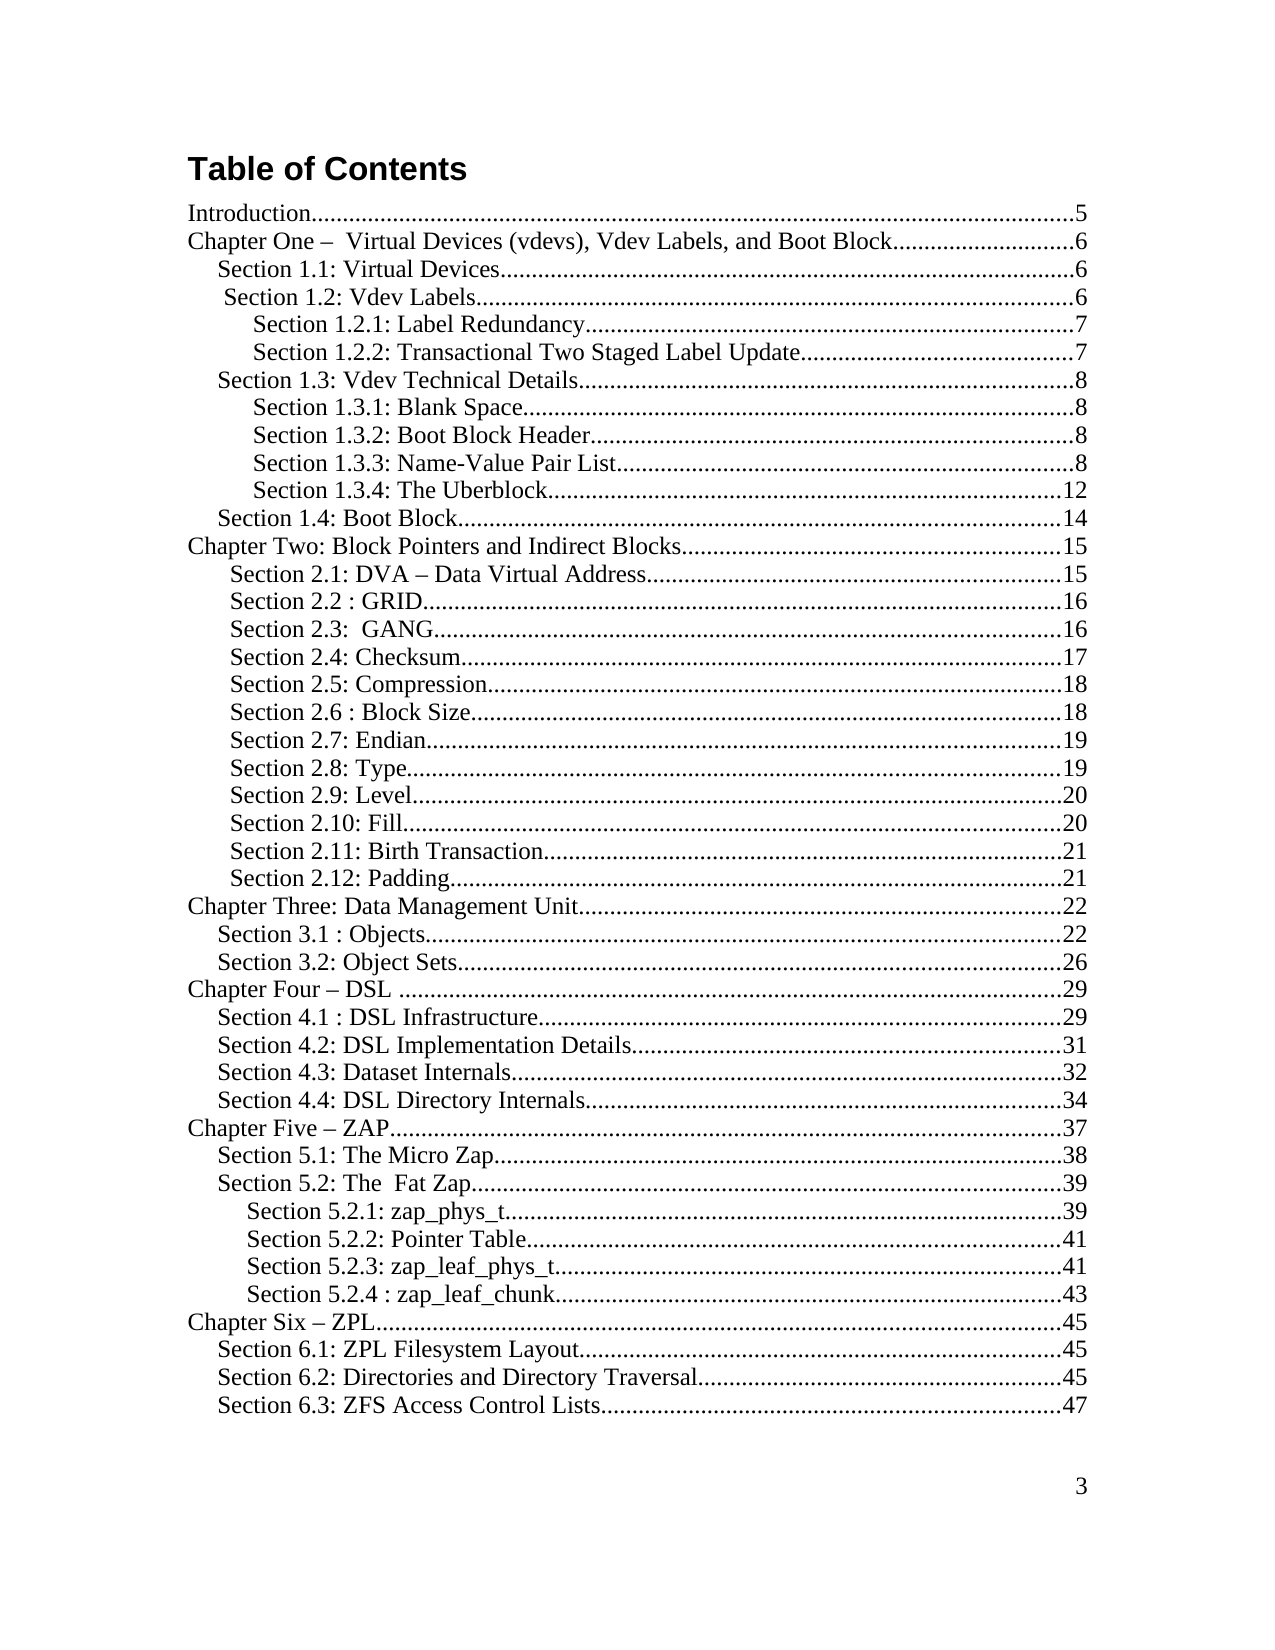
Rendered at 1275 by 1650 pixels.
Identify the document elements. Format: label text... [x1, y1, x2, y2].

text Section 2.2 : GRID 16 [217, 587, 1087, 615]
text Chapter Three: Data Management Unit 22 [187, 892, 1087, 920]
text Introduction 5 [187, 199, 1087, 227]
text Section 2.4: Checksum 17 [217, 643, 1087, 671]
text Section 4.4: DSL Directory Internals 34 [217, 1086, 1087, 1114]
text Section 2.8: Type 19 [217, 754, 1087, 781]
text Section 5.2: The Fat Zap 39 [217, 1169, 1087, 1197]
text Section 5.1: The Micro Zap 38 [217, 1142, 1087, 1169]
text Section 4.1 : DSL Infrastructure 29 [217, 1003, 1087, 1031]
text Section 2.11: Birth Transaction 21 [217, 837, 1087, 864]
text Section 2.9: Level 20 [217, 781, 1087, 809]
text Section 2.7: Endian 19 [217, 726, 1087, 754]
text Chapter Two: Block Pointers and Indirect Blocks 15 [187, 532, 1087, 560]
text Chapter Four – DSL 29 [187, 975, 1087, 1003]
text Section 1.2.2: Transactional Two Staged Label Update 7 [246, 338, 1087, 366]
text Section 2.3: GANG 16 [217, 615, 1087, 643]
text Section 3.2: Object Sets 26 [217, 948, 1087, 975]
text Section 1.3.2: Boot Block Header 8 [246, 421, 1087, 449]
text Section 1.3.3: Name-Value Pair List 8 [246, 449, 1087, 477]
text Section 6.1: ZPL Filesystem Layout 45 [217, 1336, 1087, 1363]
text Section 2.10: Fill 20 [217, 809, 1087, 837]
text Section 5.2.4 : zap_leaf_chunk 43 [246, 1280, 1087, 1308]
text Section 2.5: Compression 18 [217, 671, 1087, 698]
text Section 1.3: Vdev Technical Details 8 [217, 366, 1087, 393]
text Section 1.1: Virtual Devices 6 [217, 255, 1087, 283]
text Section 5.2.2: Pointer Table 41 [246, 1225, 1087, 1252]
text Section 2.1: DVA – Data Virtual Address 15 [217, 560, 1087, 587]
subtitle Table of Contents [187, 150, 1087, 187]
text Section 1.3.1: Blank Space 8 [246, 393, 1087, 421]
text Section 5.2.3: zap_leaf_phys_t 41 [246, 1252, 1087, 1280]
text Section 4.2: DSL Implementation Details 31 [217, 1031, 1087, 1058]
text Section 6.2: Directories and Directory Traversal 45 [217, 1363, 1087, 1391]
text Section 6.3: ZFS Access Control Lists 47 [217, 1391, 1087, 1419]
text Chapter Six – ZPL 45 [187, 1308, 1087, 1336]
text Chapter Five – ZAP 37 [187, 1114, 1087, 1142]
text Chapter One – Virtual Devices (vdevs), Vdev Labels, and Boot Block 6 [187, 227, 1087, 255]
text Section 1.3.4: The Uberblock 12 [246, 477, 1087, 504]
text Section 2.12: Padding 21 [217, 864, 1087, 892]
text Section 5.2.1: zap_phys_t 39 [246, 1197, 1087, 1225]
text Section 4.3: Dataset Internals 32 [217, 1058, 1087, 1086]
text Section 3.1 : Objects 22 [217, 920, 1087, 948]
text Section 2.6 : Block Size 18 [217, 698, 1087, 726]
text Section 1.4: Boot Block 14 [217, 504, 1087, 532]
text Section 1.2: Vdev Labels 6 [217, 283, 1087, 310]
text Section 1.2.1: Label Redundancy 7 [246, 310, 1087, 338]
